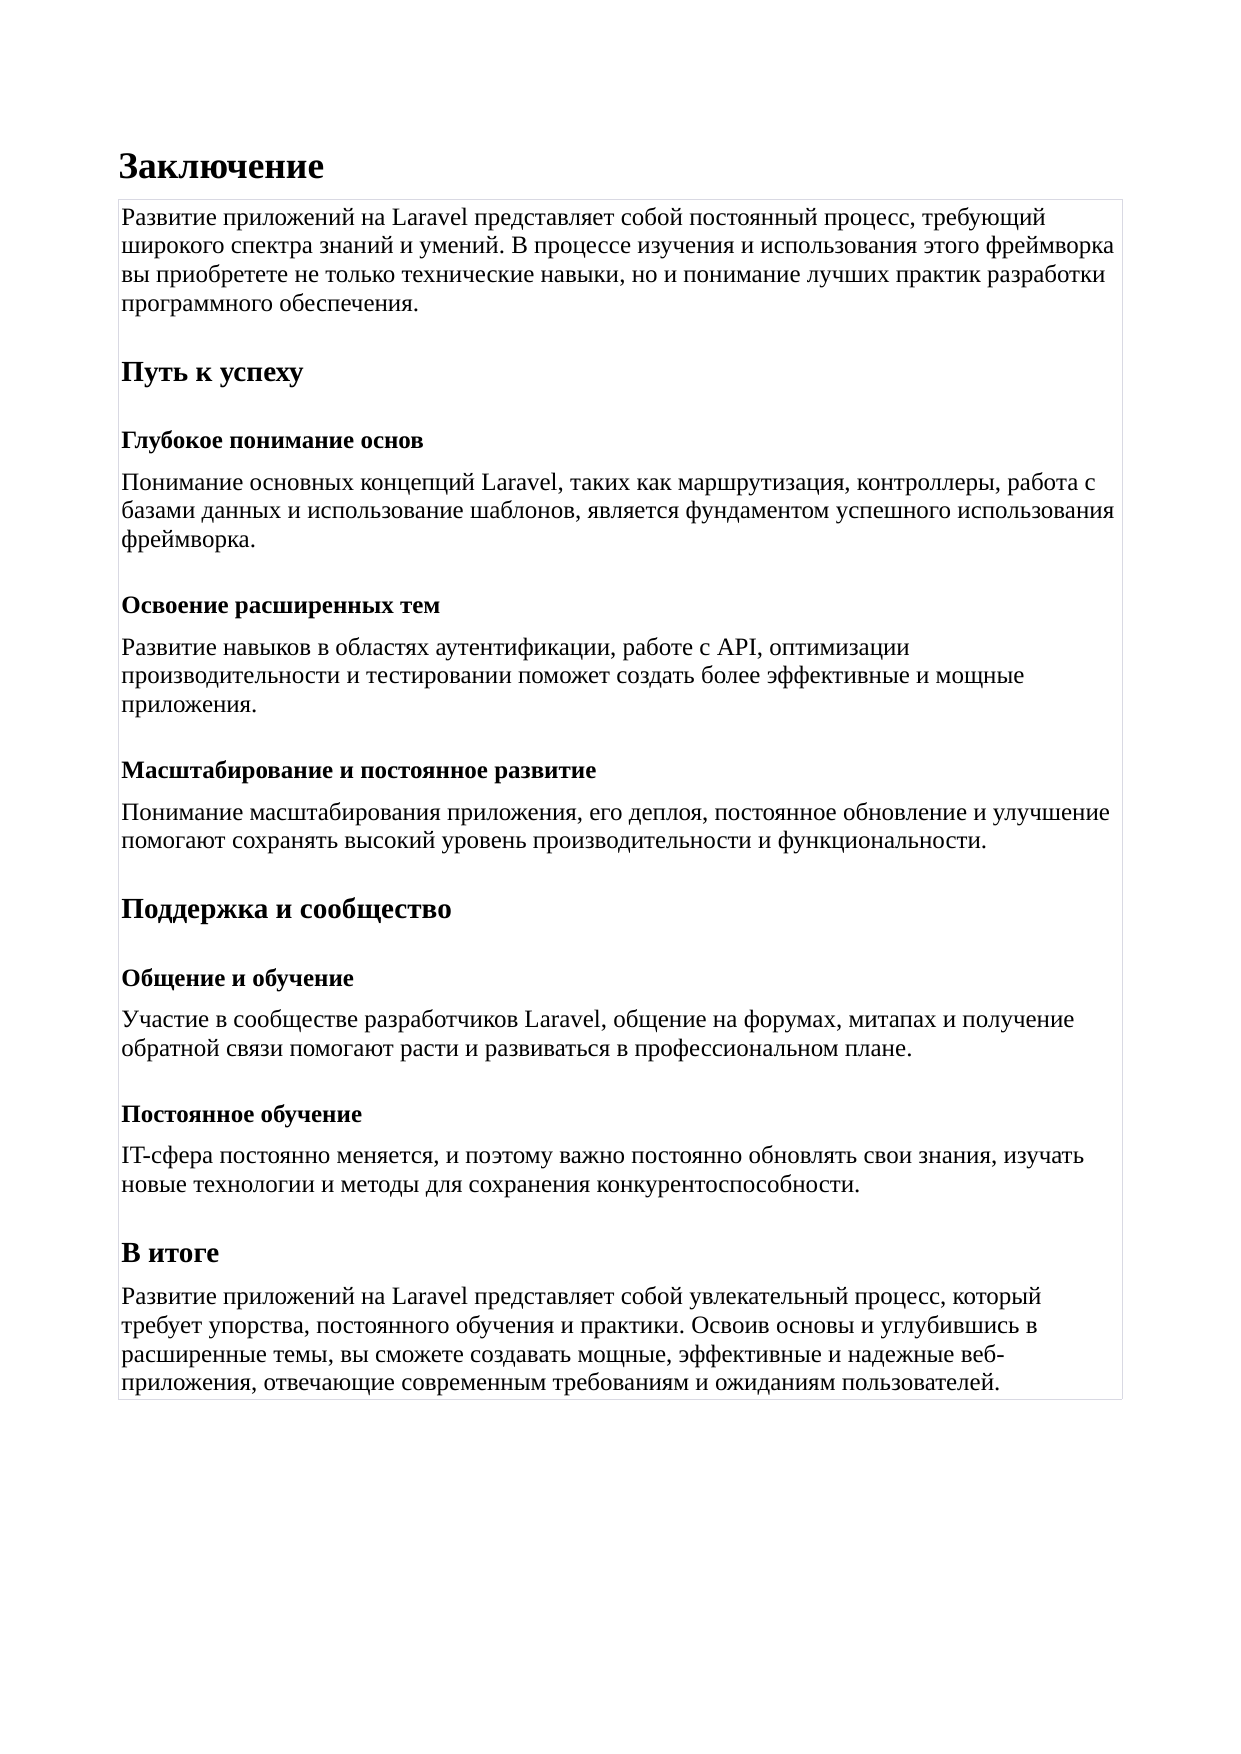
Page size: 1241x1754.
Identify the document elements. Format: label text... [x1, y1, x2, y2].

text Участие в сообществе разработчиков Laravel, общение на форумах, митапах и получение обратной связи помогают расти и развиваться в профессиональном плане. [119, 1001, 1122, 1061]
subtitle Поддержка и сообщество [119, 888, 1122, 925]
subtitle В итоге [119, 1232, 1122, 1269]
text Понимание масштабирования приложения, его деплоя, постоянное обновление и улучшение помогают сохранять высокий уровень производительности и функциональности. [119, 793, 1122, 854]
text Понимание основных концепций Laravel, таких как маршрутизация, контроллеры, работа с базами данных и использование шаблонов, является фундаментом успешного использования фреймворка. [119, 463, 1122, 553]
subtitle Освоение расширенных тем [119, 587, 1122, 619]
subtitle Постоянное обучение [119, 1096, 1122, 1128]
subtitle Заключение [118, 143, 1122, 186]
text Развитие приложений на Laravel представляет собой увлекательный процесс, который требует упорства, постоянного обучения и практики. Освоив основы и углубившись в расширенные темы, вы сможете создавать мощные, эффективные и надежные веб-приложения, отвечающие современным требованиям и ожиданиям пользователей. [119, 1278, 1122, 1399]
text IT-сфера постоянно меняется, и поэтому важно постоянно обновлять свои знания, изучать новые технологии и методы для сохранения конкурентоспособности. [119, 1137, 1122, 1198]
subtitle Глубокое понимание основ [119, 422, 1122, 454]
subtitle Общение и обучение [119, 959, 1122, 991]
subtitle Путь к успеху [119, 351, 1122, 388]
subtitle Масштабирование и постоянное развитие [119, 752, 1122, 784]
text Развитие приложений на Laravel представляет собой постоянный процесс, требующий широкого спектра знаний и умений. В процессе изучения и использования этого фреймворка вы приобретете не только технические навыки, но и понимание лучших практик разработки программного обеспечения. [119, 200, 1122, 317]
text Развитие навыков в областях аутентификации, работе с API, оптимизации производительности и тестировании поможет создать более эффективные и мощные приложения. [119, 628, 1122, 718]
